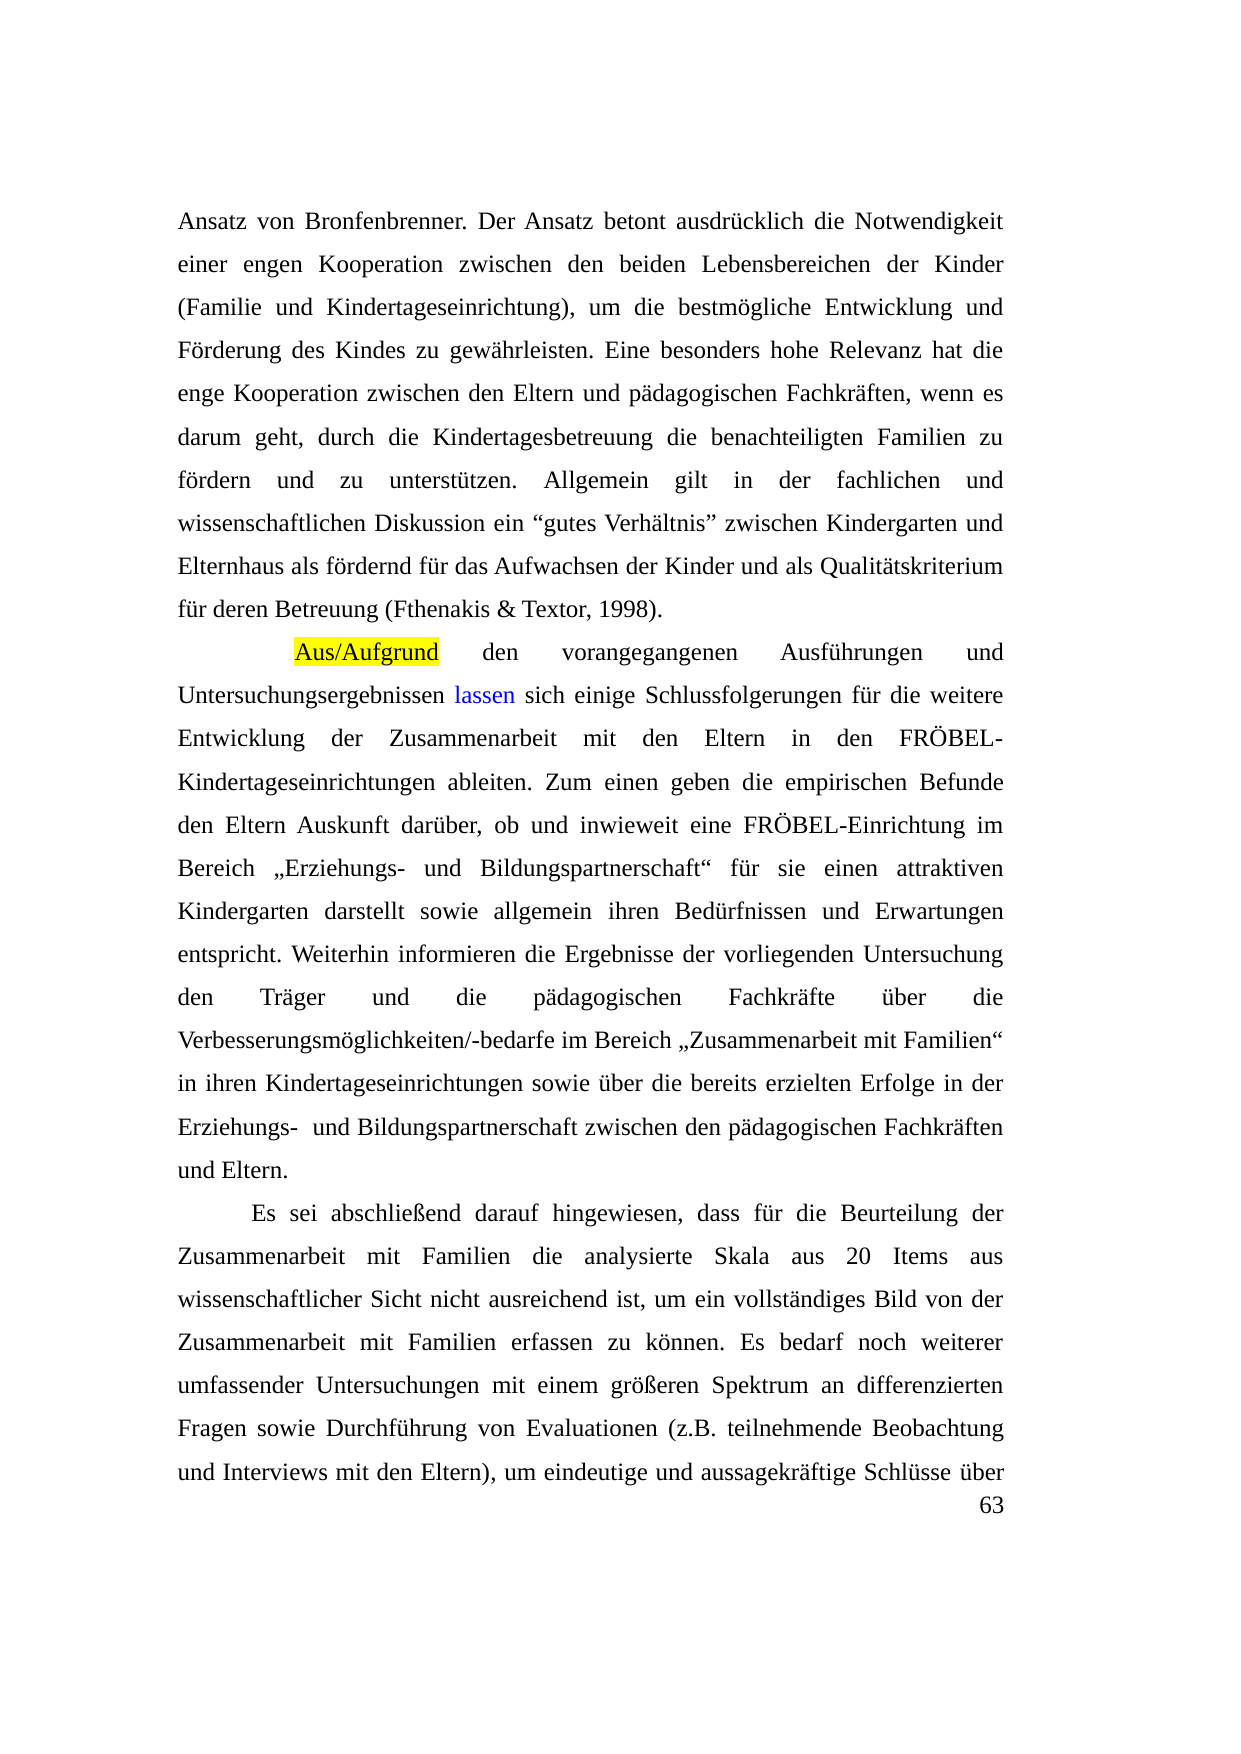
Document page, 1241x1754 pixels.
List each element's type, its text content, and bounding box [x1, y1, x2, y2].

text Ansatz von Bronfenbrenner. Der Ansatz betont ausdrücklich die Notwendigkeit einer engen Kooperation zwischen den beiden Lebensbereichen der Kinder (Familie und Kindertageseinrichtung), um die bestmögliche Entwicklung und Förderung des Kindes zu gewährleisten. Eine besonders hohe Relevanz hat die enge Kooperation zwischen den Eltern und pädagogischen Fachkräften, wenn es darum geht, durch die Kindertagesbetreuung die benachteiligten Familien zu fördern und zu unterstützen. Allgemein gilt in der fachlichen und wissenschaftlichen Diskussion ein “gutes Verhältnis” zwischen Kindergarten und Elternhaus als fördernd für das Aufwachsen der Kinder und als Qualitätskriterium für deren Betreuung (Fthenakis & Textor, 1998). [177, 206, 1004, 623]
text Aus/Aufgrund den vorangegangenen Ausführungen und Untersuchungsergebnissen lassen sich einige Schlussfolgerungen für die weitere Entwicklung der Zusammenarbeit mit den Eltern in den FRÖBEL-Kindertageseinrichtungen ableiten. Zum einen geben die empirischen Befunde den Eltern Auskunft darüber, ob und inwieweit eine FRÖBEL-Einrichtung im Bereich „Erziehungs- und Bildungspartnerschaft“ für sie einen attraktiven Kindergarten darstellt sowie allgemein ihren Bedürfnissen und Erwartungen entspricht. Weiterhin informieren die Ergebnisse der vorliegenden Untersuchung den Träger und die pädagogischen Fachkräfte über die Verbesserungsmöglichkeiten/-bedarfe im Bereich „Zusammenarbeit mit Familien“ in ihren Kindertageseinrichtungen sowie über die bereits erzielten Erfolge in der Erziehungs- und Bildungspartnerschaft zwischen den pädagogischen Fachkräften und Eltern. [177, 637, 1004, 1183]
text Es sei abschließend darauf hingewiesen, dass für die Beurteilung der Zusammenarbeit mit Familien die analysierte Skala aus 20 Items aus wissenschaftlicher Sicht nicht ausreichend ist, um ein vollständiges Bild von der Zusammenarbeit mit Familien erfassen zu können. Es bedarf noch weiterer umfassender Untersuchungen mit einem größeren Spektrum an differenzierten Fragen sowie Durchführung von Evaluationen (z.B. teilnehmende Beobachtung und Interviews mit den Eltern), um eindeutige und aussagekräftige Schlüsse über [177, 1198, 1004, 1485]
